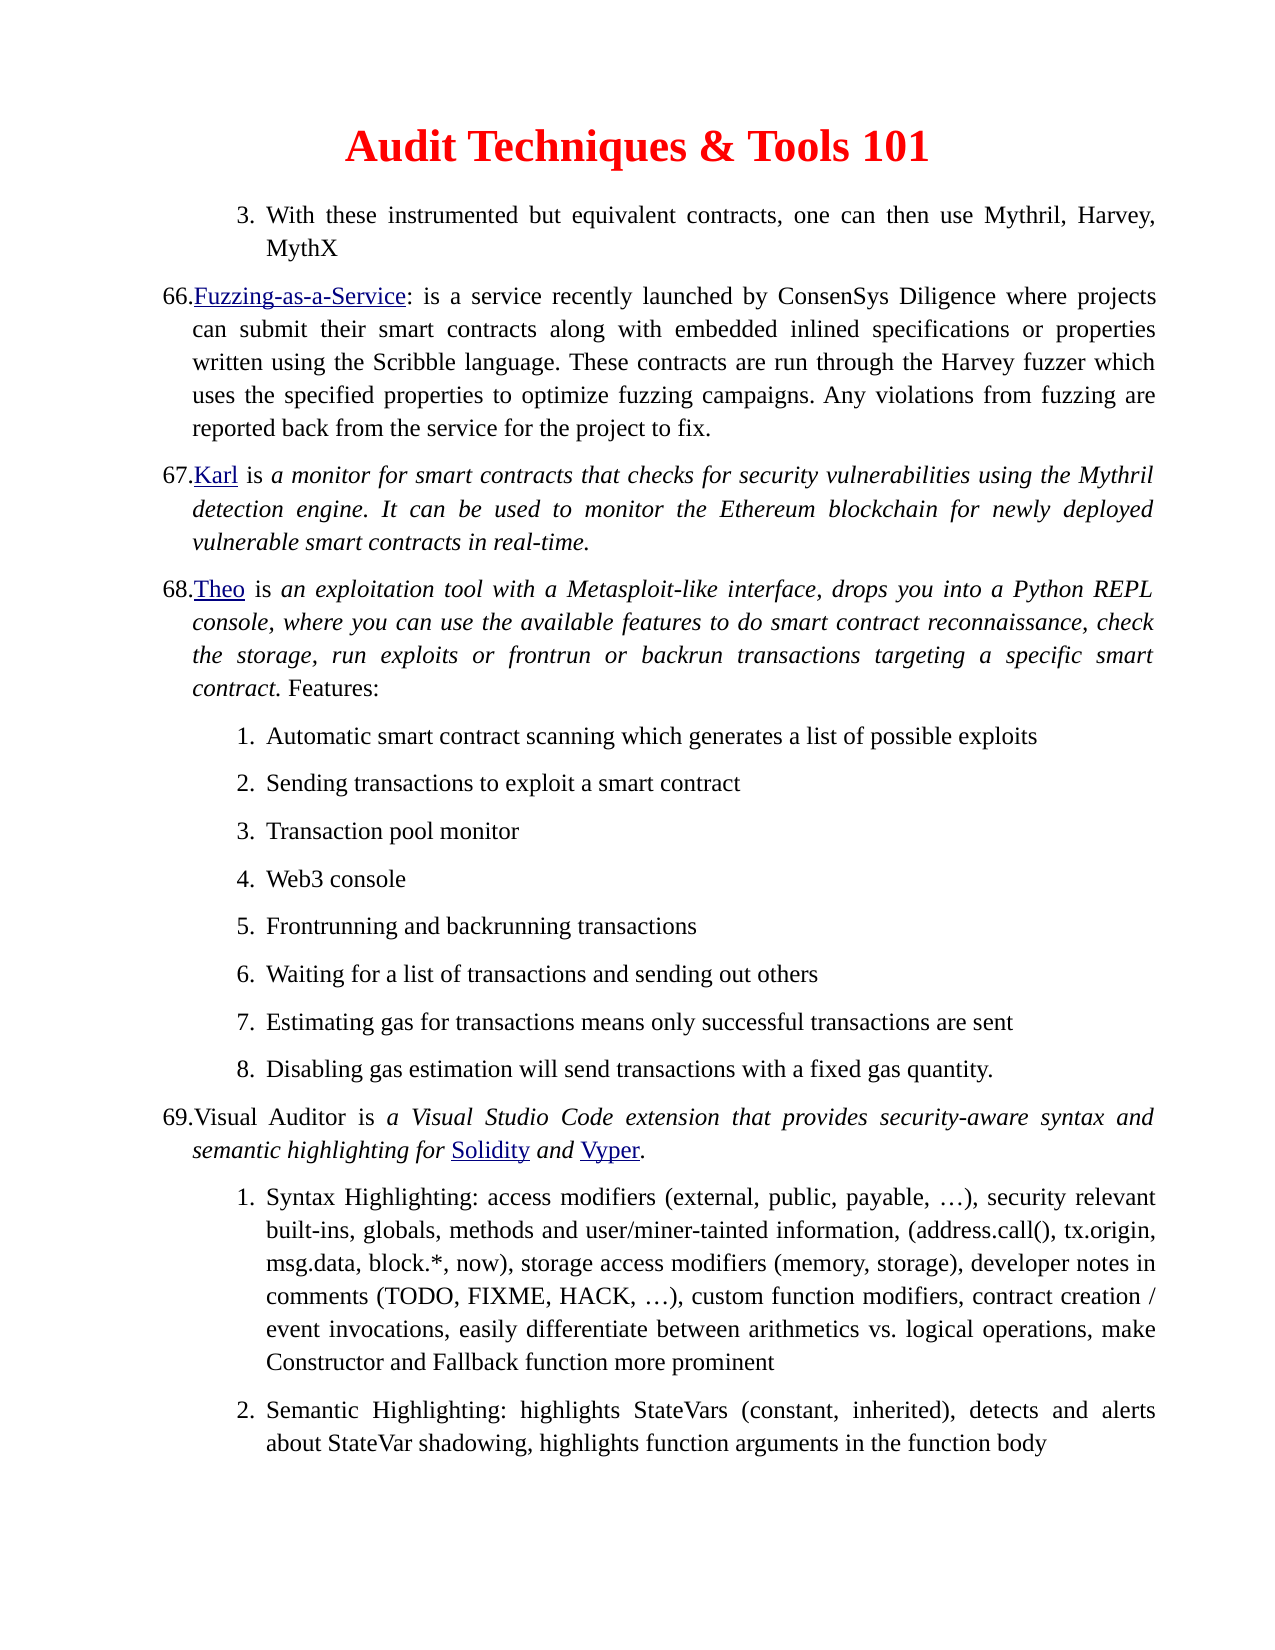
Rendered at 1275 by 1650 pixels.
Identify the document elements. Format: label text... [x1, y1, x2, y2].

list Syntax Highlighting: access modifiers (external, public, payable, …), security relevant built-ins, globals, methods and user/miner-tainted information, (address.call(), tx.origin, msg.data, block.*, now), storage access modifiers (memory, storage), developer notes in comments (TODO, FIXME, HACK, …), custom function modifiers, contract creation / event invocations, easily differentiate between arithmetics vs. logical operations, make Constructor and Fallback function more prominent [236, 1182, 1157, 1376]
list Karl is a monitor for smart contracts that checks for security vulnerabilities using the Mythril detection engine. It can be used to monitor the Ethereum blockchain for newly deployed vulnerable smart contracts in real-time. [162, 461, 1157, 555]
list Fuzzing-as-a-Service: is a service recently launched by ConsenSys Diligence where projects can submit their smart contracts along with embedded inlined specifications or properties written using the Scribble language. These contracts are run through the Harvey fuzzer which uses the specified properties to optimize fuzzing campaigns. Any violations from fuzzing are reported back from the service for the project to fix. [162, 281, 1157, 442]
list Disabling gas estimation will send transactions with a fixed gas quantity. [236, 1054, 1157, 1083]
list Web3 console [236, 864, 1157, 892]
list Waiting for a list of transactions and sending out others [236, 959, 1157, 988]
list Transaction pool monitor [236, 816, 1157, 845]
list Sending transactions to exploit a smart contract [236, 768, 1157, 797]
list Theo is an exploitation tool with a Metasploit-like interface, drops you into a Python REPL console, where you can use the available features to do smart contract reconnaissance, check the storage, run exploits or frontrun or backrun transactions targeting a specific smart contract. Features: [162, 574, 1157, 702]
list Automatic smart contract scanning which generates a list of possible exploits [236, 721, 1157, 750]
list Semantic Highlighting: highlights StateVars (constant, inherited), detects and alerts about StateVar shadowing, highlights function arguments in the function body [236, 1395, 1157, 1457]
list Estimating gas for transactions means only successful transactions are sent [236, 1007, 1157, 1035]
list Visual Auditor is a Visual Studio Code extension that provides security-aware syntax and semantic highlighting for Solidity and Vyper. [162, 1102, 1157, 1163]
list With these instrumented but equivalent contracts, one can then use Mythril, Harvey, MythX [236, 200, 1157, 262]
list Frontrunning and backrunning transactions [236, 911, 1157, 940]
